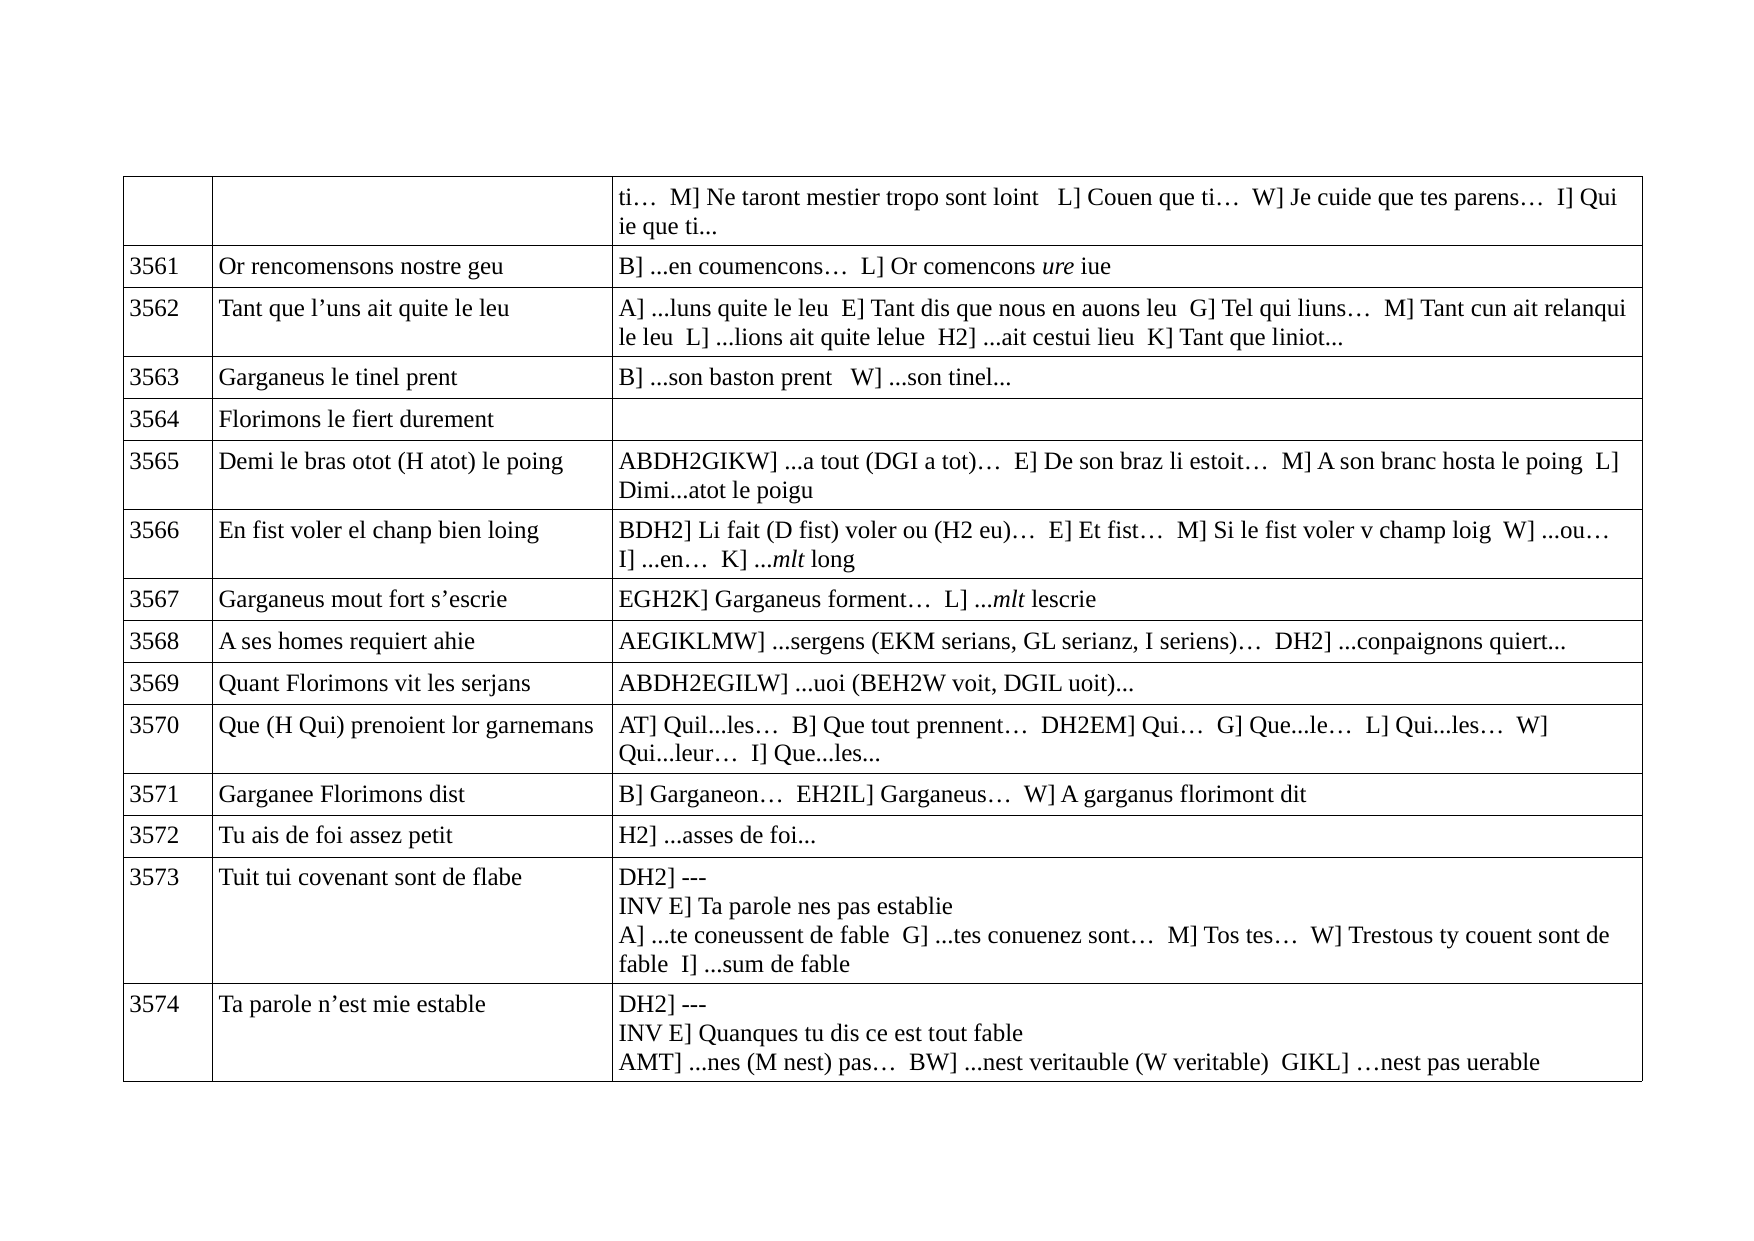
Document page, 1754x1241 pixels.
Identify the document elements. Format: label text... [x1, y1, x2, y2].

table_cell BDH2] Li fait (D fist) voler ou (H2 eu)… E] Et fist… M] Si le fist voler v champ loig W] ...ou… I] ...en… K] ...mlt long [613, 510, 1642, 578]
table_cell DH2] --- INV E] Ta parole nes pas establie A] ...te coneussent de fable G] ...tes conuenez sont… M] Tos tes… W] Trestous ty couent sont de fable I] ...sum de fable [613, 858, 1642, 983]
table_cell Quant Florimons vit les serjans [213, 663, 612, 704]
table_cell 3564 [124, 399, 212, 440]
table_cell B] Garganeon… EH2IL] Garganeus… W] A garganus florimont dit [613, 774, 1642, 815]
table_cell [613, 399, 1642, 440]
table_cell Tu ais de foi assez petit [213, 816, 612, 857]
table_cell [124, 177, 212, 245]
table_cell 3572 [124, 816, 212, 857]
table_cell DH2] --- INV E] Quanques tu dis ce est tout fable AMT] ...nes (M nest) pas… BW] ...nest veritauble (W veritable) GIKL] …nest pas uerable [613, 984, 1642, 1081]
table_cell 3569 [124, 663, 212, 704]
table_cell Florimons le fiert durement [213, 399, 612, 440]
table_cell 3570 [124, 705, 212, 773]
table_cell ti… M] Ne taront mestier tropo sont loint L] Couen que ti… W] Je cuide que tes parens… I] Qui ie que ti... [613, 177, 1642, 245]
table_cell 3573 [124, 858, 212, 983]
table_cell 3565 [124, 441, 212, 509]
table_cell 3567 [124, 579, 212, 620]
table_cell EGH2K] Garganeus forment… L] ...mlt lescrie [613, 579, 1642, 620]
table_cell A ses homes requiert ahie [213, 621, 612, 662]
table_cell 3562 [124, 288, 212, 356]
table_cell B] ...son baston prent W] ...son tinel... [613, 357, 1642, 398]
table_cell En fist voler el chanp bien loing [213, 510, 612, 578]
table_cell AT] Quil...les… B] Que tout prennent… DH2EM] Qui… G] Que...le… L] Qui...les… W] Qui...leur… I] Que...les... [613, 705, 1642, 773]
table_cell H2] ...asses de foi... [613, 816, 1642, 857]
table_cell [213, 177, 612, 245]
table_cell 3571 [124, 774, 212, 815]
table_cell AEGIKLMW] ...sergens (EKM serians, GL serianz, I seriens)… DH2] ...conpaignons quiert... [613, 621, 1642, 662]
table_cell 3566 [124, 510, 212, 578]
table_cell Tant que l’uns ait quite le leu [213, 288, 612, 356]
table_cell A] ...luns quite le leu E] Tant dis que nous en auons leu G] Tel qui liuns… M] Tant cun ait relanqui le leu L] ...lions ait quite lelue H2] ...ait cestui lieu K] Tant que liniot... [613, 288, 1642, 356]
table_cell B] ...en coumencons… L] Or comencons ure iue [613, 246, 1642, 287]
table_cell Ta parole n’est mie estable [213, 984, 612, 1081]
table_cell Or rencomensons nostre geu [213, 246, 612, 287]
table_cell ABDH2EGILW] ...uoi (BEH2W voit, DGIL uoit)... [613, 663, 1642, 704]
table_cell Garganeus le tinel prent [213, 357, 612, 398]
table_cell 3574 [124, 984, 212, 1081]
table_cell Tuit tui covenant sont de flabe [213, 858, 612, 983]
table_cell ABDH2GIKW] ...a tout (DGI a tot)… E] De son braz li estoit… M] A son branc hosta le poing L] Dimi...atot le poigu [613, 441, 1642, 509]
table_cell Garganee Florimons dist [213, 774, 612, 815]
table_cell 3563 [124, 357, 212, 398]
table_cell Garganeus mout fort s’escrie [213, 579, 612, 620]
table_cell 3561 [124, 246, 212, 287]
table_cell Demi le bras otot (H atot) le poing [213, 441, 612, 509]
table_cell 3568 [124, 621, 212, 662]
table_cell Que (H Qui) prenoient lor garnemans [213, 705, 612, 773]
